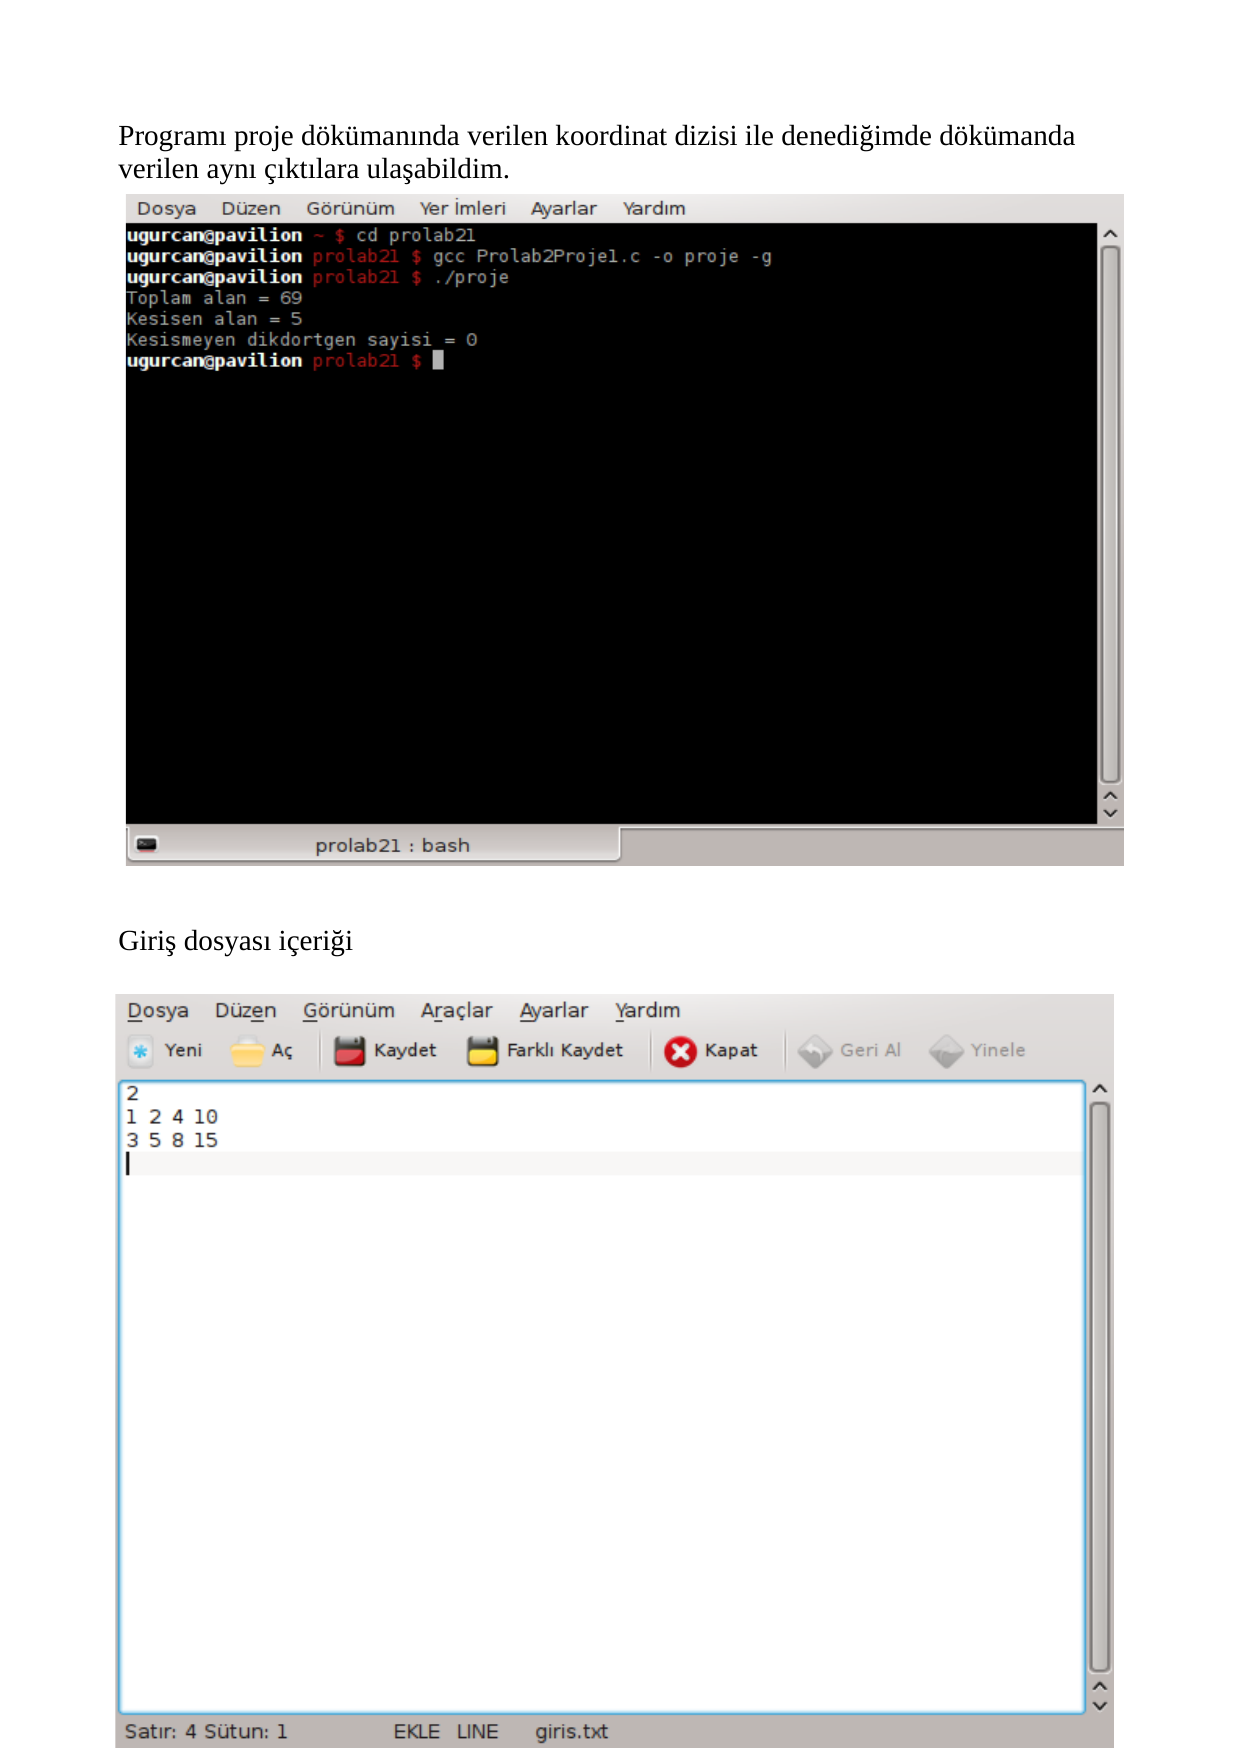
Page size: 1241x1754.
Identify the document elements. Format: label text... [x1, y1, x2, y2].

text Giriş dosyası içeriği [118, 923, 1122, 957]
picture [115, 994, 1114, 1748]
text Programı proje dökümanında verilen koordinat dizisi ile denediğimde dökümanda verilen aynı çıktılara ulaşabildim. [118, 118, 1122, 185]
picture [125, 194, 1124, 866]
